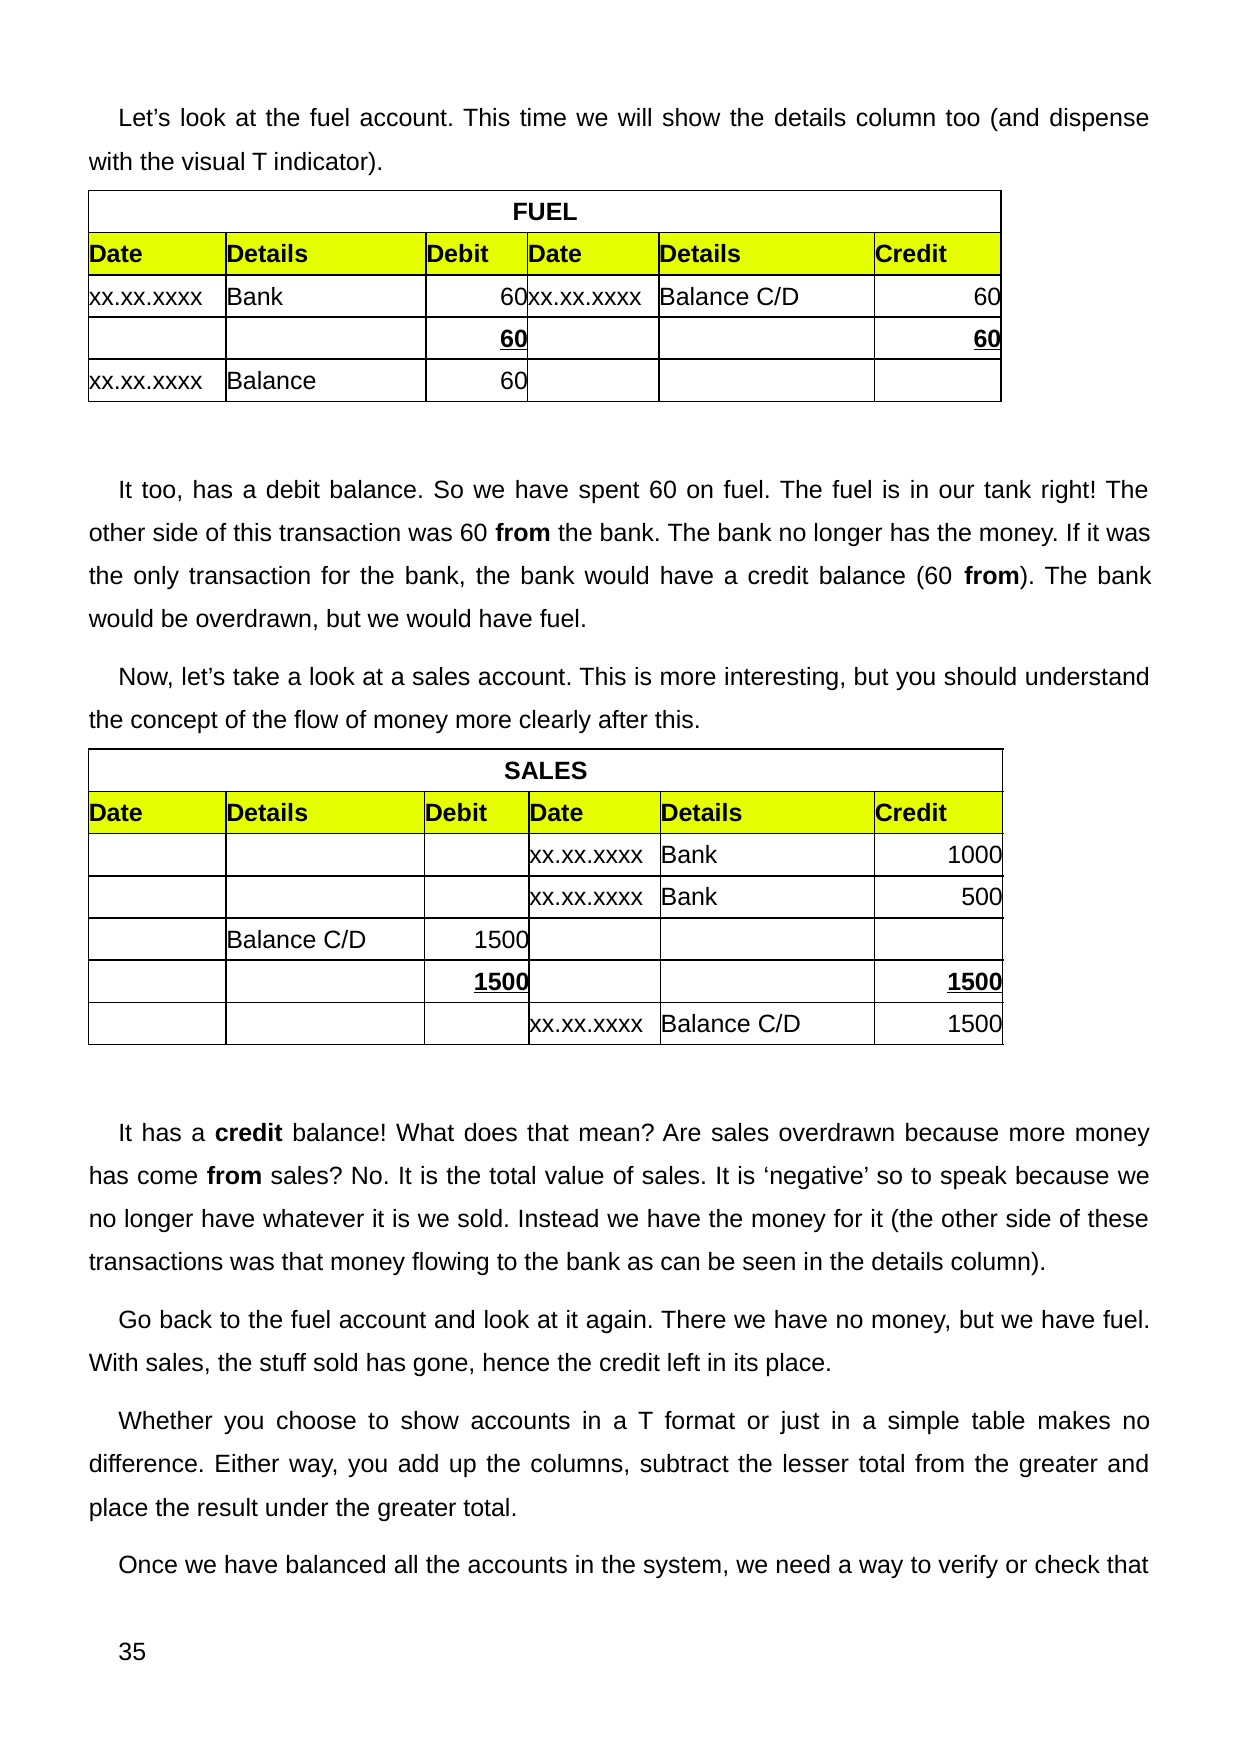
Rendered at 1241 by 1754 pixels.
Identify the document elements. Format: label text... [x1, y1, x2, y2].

table_cell [660, 318, 874, 358]
table_cell [875, 919, 1002, 959]
table_cell [425, 834, 528, 875]
table_cell Date [528, 233, 658, 274]
table_cell 500 [875, 877, 1002, 917]
text Whether you choose to show accounts in a T format or just in a simple table makes no difference. Either way, you add up the columns, subtract the lesser total from the greater and place the result under the greater total. [88, 1406, 1152, 1521]
text It has a credit balance! What does that mean? Are sales overdrawn because more money has come from sales? No. It is the total value of sales. It is ‘negative’ so to speak because we no longer have whatever it is we sold. Instead we have the money for it (the other side of these transactions was that money flowing to the bank as can be seen in the details column). [88, 1118, 1152, 1276]
text Go back to the fuel account and look at it again. There we have no money, but we have fuel. With sales, the stuff sold has gone, hence the credit left in its place. [88, 1305, 1152, 1377]
table_cell 60 [427, 360, 527, 401]
table_cell Bank [227, 276, 425, 316]
table_cell 1500 [425, 961, 528, 1001]
text Let’s look at the fuel account. This time we will show the details column too (and dispense with the visual T indicator). [88, 103, 1152, 175]
table_cell Debit [427, 233, 527, 274]
table_cell 1500 [425, 919, 528, 959]
table_cell [528, 318, 658, 358]
table_cell [89, 919, 225, 959]
table_cell 60 [875, 276, 1000, 316]
table_cell [875, 360, 1000, 401]
table_cell [530, 961, 660, 1001]
table_cell [227, 834, 424, 875]
table_cell Bank [661, 834, 874, 875]
table_cell Balance C/D [660, 276, 874, 316]
table_cell xx.xx.xxxx [530, 877, 660, 917]
table_cell [89, 1003, 225, 1044]
table_cell [660, 360, 874, 401]
table_cell 1500 [875, 1003, 1002, 1044]
table_cell Date [89, 233, 225, 274]
table_cell [227, 1003, 424, 1044]
table_cell [89, 961, 225, 1001]
table_cell [227, 877, 424, 917]
table_cell [425, 1003, 528, 1044]
table_cell Balance [227, 360, 425, 401]
table_cell xx.xx.xxxx [530, 834, 660, 875]
table_cell Date [530, 792, 660, 833]
table_cell [227, 318, 425, 358]
table_cell [528, 360, 658, 401]
table_cell Balance C/D [661, 1003, 874, 1044]
table_cell [661, 919, 874, 959]
table_cell Details [661, 792, 874, 833]
table_cell Credit [875, 233, 1000, 274]
table_cell 60 [517, 289, 525, 303]
table_cell xx.xx.xxxx [528, 276, 658, 316]
table_header FUEL [89, 191, 1000, 232]
table_cell Details [227, 233, 425, 274]
table_cell xx.xx.xxxx [530, 1003, 660, 1044]
table_cell [89, 877, 225, 917]
table_cell xx.xx.xxxx [89, 276, 225, 316]
table_cell [530, 919, 660, 959]
table_cell [425, 877, 528, 917]
table_cell Balance C/D [227, 919, 424, 959]
table_cell Bank [661, 877, 874, 917]
text Now, let’s take a look at a sales account. This is more interesting, but you should understand the concept of the flow of money more clearly after this. [88, 662, 1152, 734]
table_cell [89, 834, 225, 875]
text Once we have balanced all the accounts in the system, we need a way to verify or check that [88, 1550, 1152, 1579]
table_cell 60 [427, 276, 527, 316]
table_cell 1000 [875, 834, 1002, 875]
table_cell 1500 [875, 961, 1002, 1001]
table_cell [227, 961, 424, 1001]
table_cell [661, 961, 874, 1001]
table_cell 60 [427, 318, 527, 358]
table_cell [89, 318, 225, 358]
table_cell Debit [425, 792, 528, 833]
table_header SALES [89, 750, 1002, 791]
table_cell Credit [875, 792, 1002, 833]
table_cell 60 [875, 318, 1000, 358]
table_cell Date [89, 792, 225, 833]
table_cell Details [227, 792, 424, 833]
table_cell xx.xx.xxxx [89, 360, 225, 401]
text It too, has a debit balance. So we have spent 60 on fuel. The fuel is in our tank right! The other side of this transaction was 60 from the bank. The bank no longer has the money. If it was the only transaction for the bank, the bank would have a credit balance (60 from). The bank would be overdrawn, but we would have fuel. [88, 475, 1152, 633]
table_cell Details [660, 233, 874, 274]
